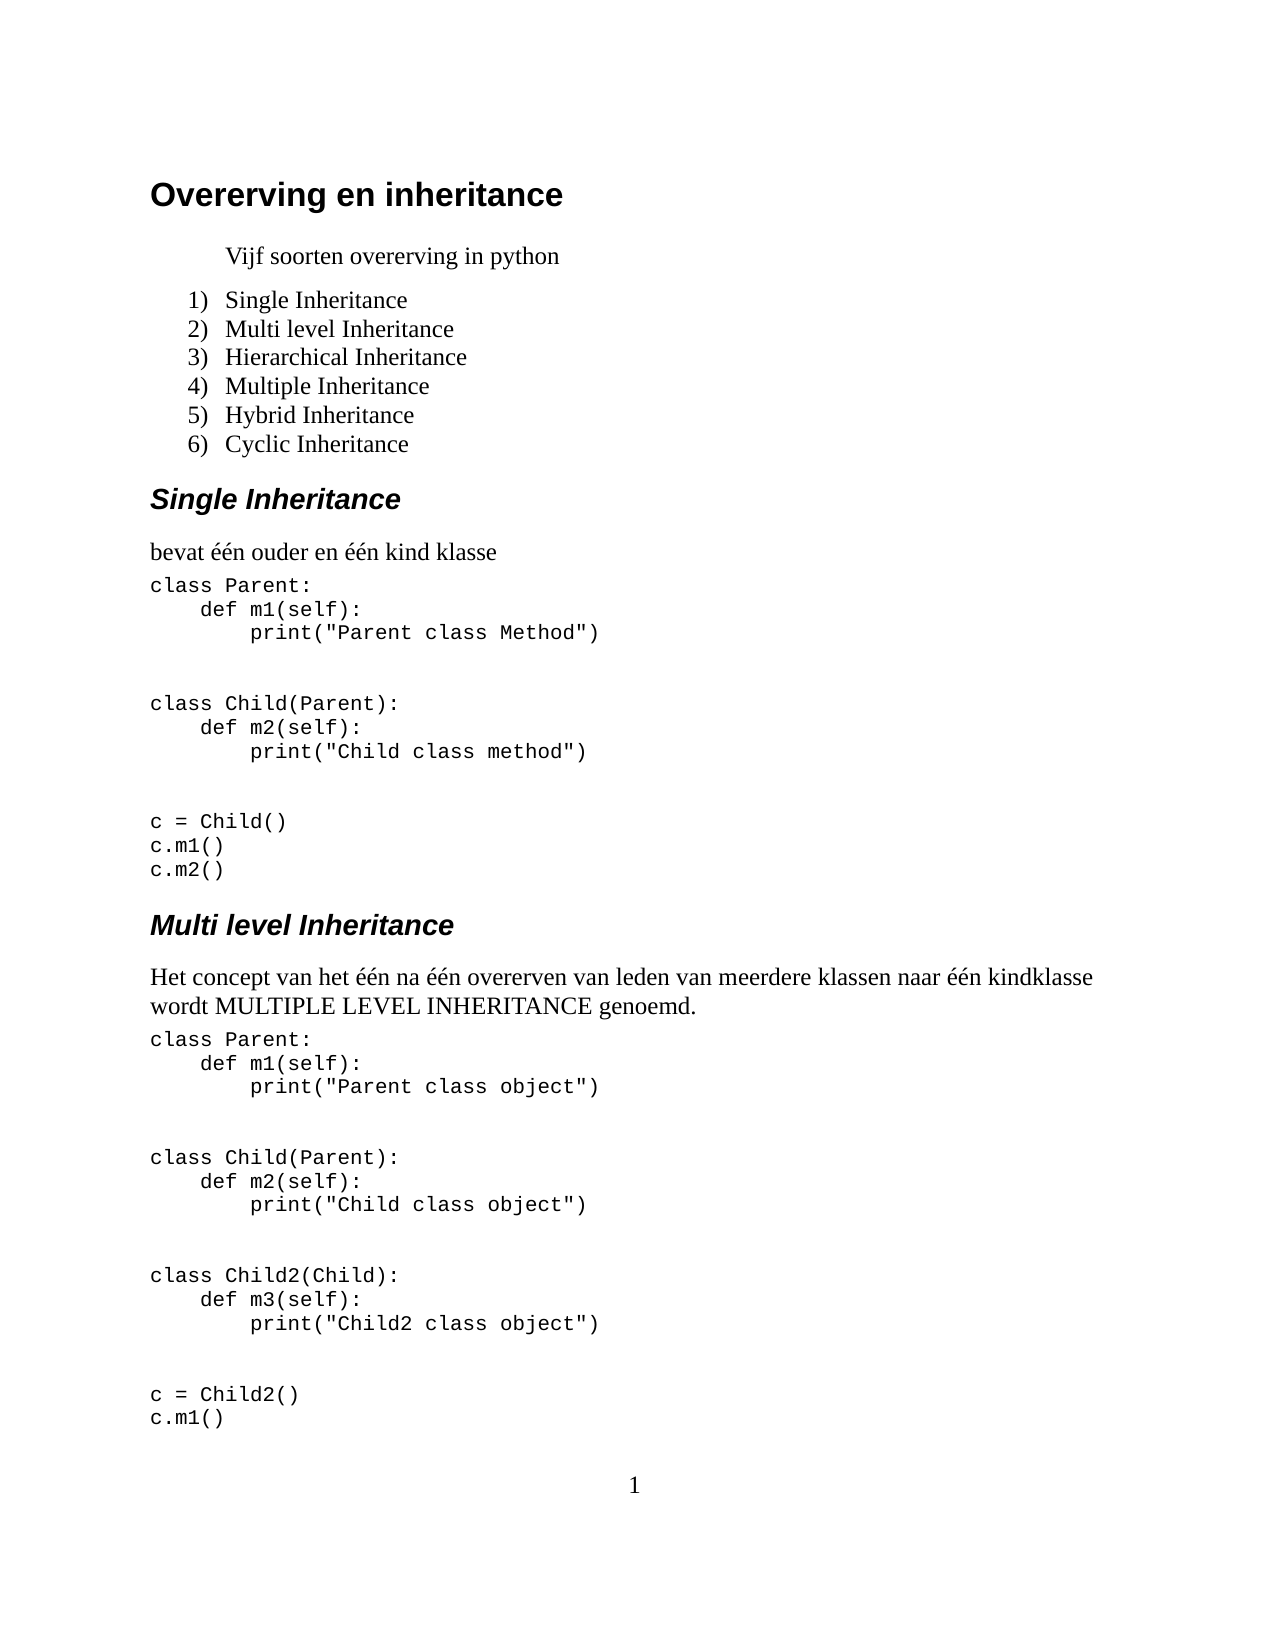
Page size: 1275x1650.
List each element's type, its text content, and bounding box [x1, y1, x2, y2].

subtitle Single Inheritance [150, 482, 1125, 516]
text c.m1() [150, 835, 1125, 859]
text c.m1() [150, 1407, 1125, 1431]
text class Parent: [150, 1029, 1125, 1053]
text print("Child2 class object") [150, 1313, 1125, 1336]
subtitle Overerving en inheritance [150, 175, 1125, 214]
text print("Parent class object") [150, 1076, 1125, 1100]
list Multiple Inheritance [187, 371, 1125, 400]
text class Child(Parent): [150, 1147, 1125, 1171]
text Vijf soorten overerving in python [225, 241, 1125, 270]
text class Child(Parent): [150, 693, 1125, 717]
list Hierarchical Inheritance [187, 342, 1125, 371]
text def m1(self): [150, 1053, 1125, 1076]
text print("Parent class Method") [150, 622, 1125, 646]
text Het concept van het één na één overerven van leden van meerdere klassen naar één kindklasse wordt MULTIPLE LEVEL INHERITANCE genoemd. [150, 962, 1125, 1020]
text class Parent: [150, 575, 1125, 599]
text class Child2(Child): [150, 1265, 1125, 1289]
list Cyclic Inheritance [187, 429, 1125, 457]
text bevat één ouder en één kind klasse [150, 537, 1125, 566]
text def m2(self): [150, 717, 1125, 741]
text c = Child2() [150, 1384, 1125, 1407]
list Multi level Inheritance [187, 314, 1125, 342]
text def m1(self): [150, 599, 1125, 622]
list Hybrid Inheritance [187, 400, 1125, 429]
list Single Inheritance [187, 285, 1125, 314]
text c.m2() [150, 859, 1125, 882]
text def m2(self): [150, 1171, 1125, 1194]
text def m3(self): [150, 1289, 1125, 1313]
text print("Child class object") [150, 1194, 1125, 1218]
subtitle Multi level Inheritance [150, 907, 1125, 941]
text c = Child() [150, 812, 1125, 835]
text print("Child class method") [150, 741, 1125, 764]
